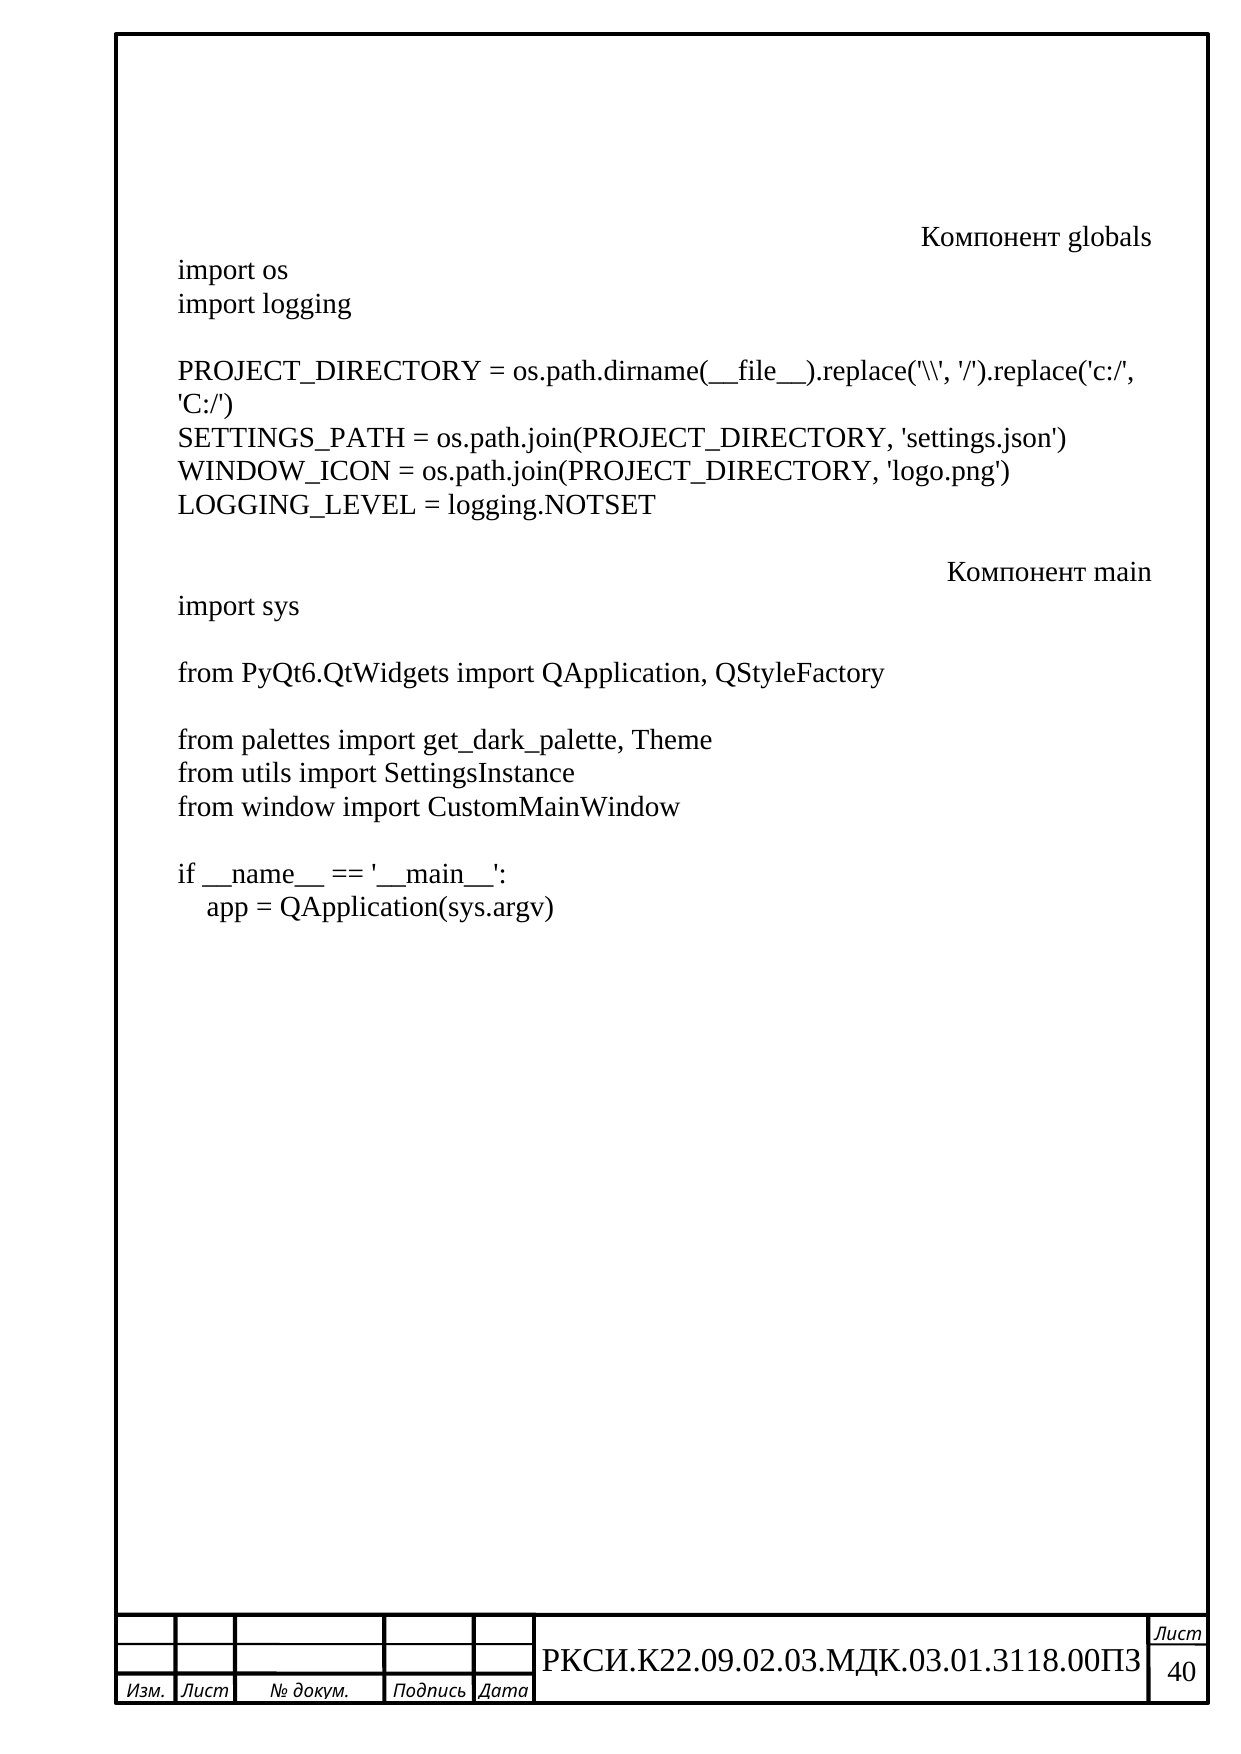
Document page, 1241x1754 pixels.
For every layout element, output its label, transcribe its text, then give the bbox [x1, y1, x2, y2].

subtitle from PyQt6.QtWidgets import QApplication, QStyleFactory [177, 655, 1152, 688]
subtitle SETTINGS_PATH = os.path.join(PROJECT_DIRECTORY, 'settings.json') [177, 420, 1152, 453]
subtitle import sys [177, 588, 1152, 621]
subtitle import logging [177, 286, 1152, 319]
subtitle LOGGING_LEVEL = logging.NOTSET [177, 487, 1152, 521]
subtitle from palettes import get_dark_palette, Theme [177, 722, 1152, 755]
subtitle PROJECT_DIRECTORY = os.path.dirname(__file__).replace('\\', '/').replace('c:/', 'C:/') [177, 353, 1152, 420]
subtitle app = QApplication(sys.argv) [177, 889, 1152, 923]
subtitle Компонент globals [177, 219, 1152, 252]
subtitle from window import CustomMainWindow [177, 789, 1152, 822]
subtitle if __name__ == '__main__': [177, 856, 1152, 889]
subtitle from utils import SettingsInstance [177, 755, 1152, 789]
subtitle Компонент main [177, 554, 1152, 588]
subtitle WINDOW_ICON = os.path.join(PROJECT_DIRECTORY, 'logo.png') [177, 453, 1152, 487]
subtitle import os [177, 252, 1152, 286]
